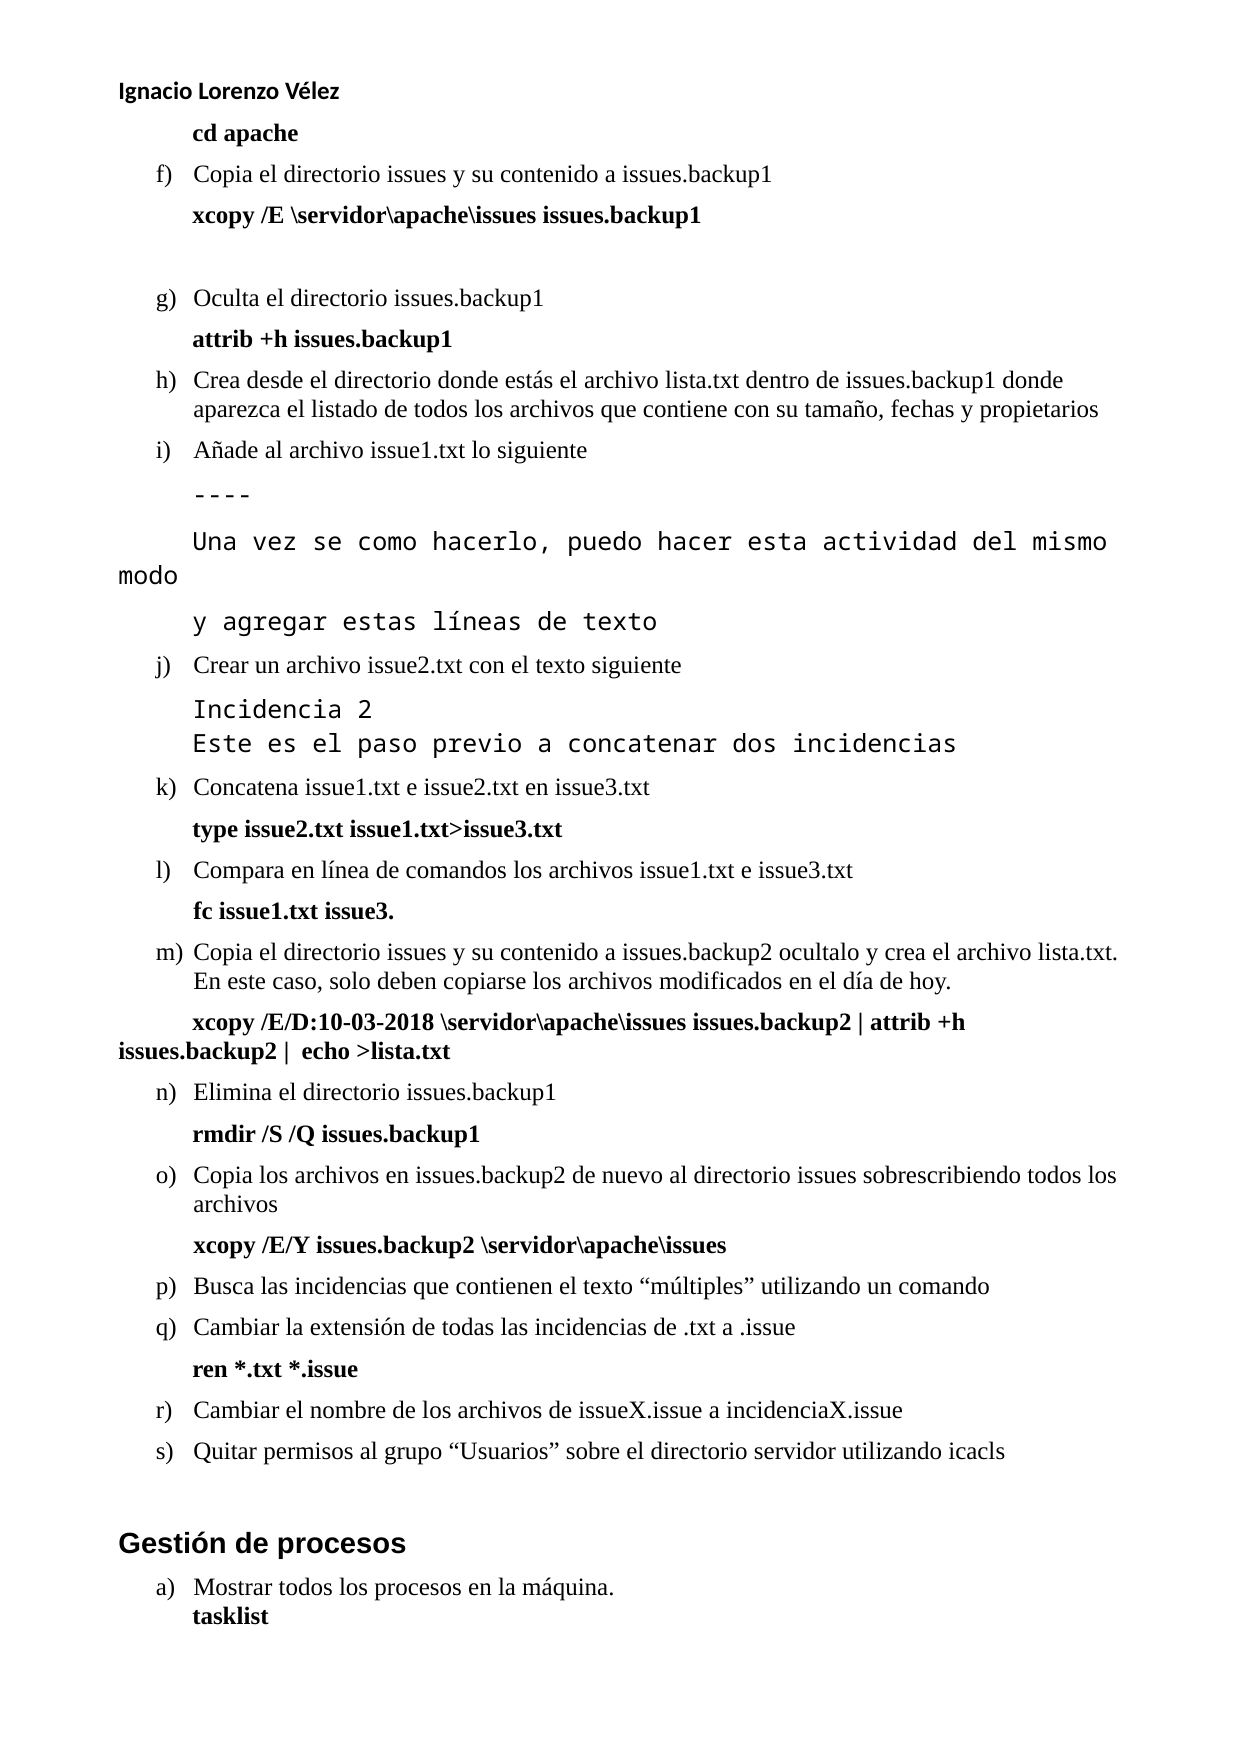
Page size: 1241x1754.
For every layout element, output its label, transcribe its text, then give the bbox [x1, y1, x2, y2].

list Concatena issue1.txt e issue2.txt en issue3.txt [156, 772, 1122, 801]
text attrib +h issues.backup1 [192, 324, 1122, 353]
text ---- [118, 477, 1122, 511]
list Oculta el directorio issues.backup1 [156, 283, 1122, 312]
text cd apache [156, 118, 1122, 147]
list Copia el directorio issues y su contenido a issues.backup1 [156, 159, 1122, 188]
text tasklist [192, 1601, 1122, 1630]
text xcopy /E/D:10-03-2018 \servidor\apache\issues issues.backup2 | attrib +h issues.backup2 | echo >lista.txt [118, 1007, 1122, 1065]
text Una vez se como hacerlo, puedo hacer esta actividad del mismo modo [118, 523, 1122, 592]
text rmdir /S /Q issues.backup1 [192, 1119, 1122, 1147]
text Este es el paso previo a concatenar dos incidencias [118, 726, 1122, 760]
text y agregar estas líneas de texto [118, 604, 1122, 638]
text Incidencia 2 [118, 692, 1122, 726]
list Copia los archivos en issues.backup2 de nuevo al directorio issues sobrescribiendo todos los archivos [156, 1160, 1122, 1217]
text xcopy /E/Y issues.backup2 \servidor\apache\issues [193, 1230, 1122, 1259]
list Añade al archivo issue1.txt lo siguiente [156, 436, 1122, 464]
list Busca las incidencias que contienen el texto “múltiples” utilizando un comando [156, 1271, 1122, 1300]
list Elimina el directorio issues.backup1 [156, 1077, 1122, 1106]
list Mostrar todos los procesos en la máquina. [156, 1572, 1122, 1601]
list Compara en línea de comandos los archivos issue1.txt e issue3.txt [156, 855, 1122, 884]
subtitle Gestión de procesos [118, 1526, 1122, 1560]
list Quitar permisos al grupo “Usuarios” sobre el directorio servidor utilizando icacls [156, 1436, 1122, 1465]
list Copia el directorio issues y su contenido a issues.backup2 ocultalo y crea el archivo lista.txt. En este caso, solo deben copiarse los archivos modificados en el día de hoy. [156, 937, 1122, 995]
list Crear un archivo issue2.txt con el texto siguiente [156, 651, 1122, 679]
text xcopy /E \servidor\apache\issues issues.backup1 [156, 201, 1122, 229]
text ren *.txt *.issue [192, 1354, 1122, 1382]
list Cambiar el nombre de los archivos de issueX.issue a incidenciaX.issue [156, 1395, 1122, 1424]
text type issue2.txt issue1.txt>issue3.txt [156, 814, 1122, 842]
list Crea desde el directorio donde estás el archivo lista.txt dentro de issues.backup1 donde aparezca el listado de todos los archivos que contiene con su tamaño, fechas y propietarios [156, 366, 1122, 423]
list Cambiar la extensión de todas las incidencias de .txt a .issue [156, 1312, 1122, 1341]
text fc issue1.txt issue3. [193, 896, 1122, 925]
